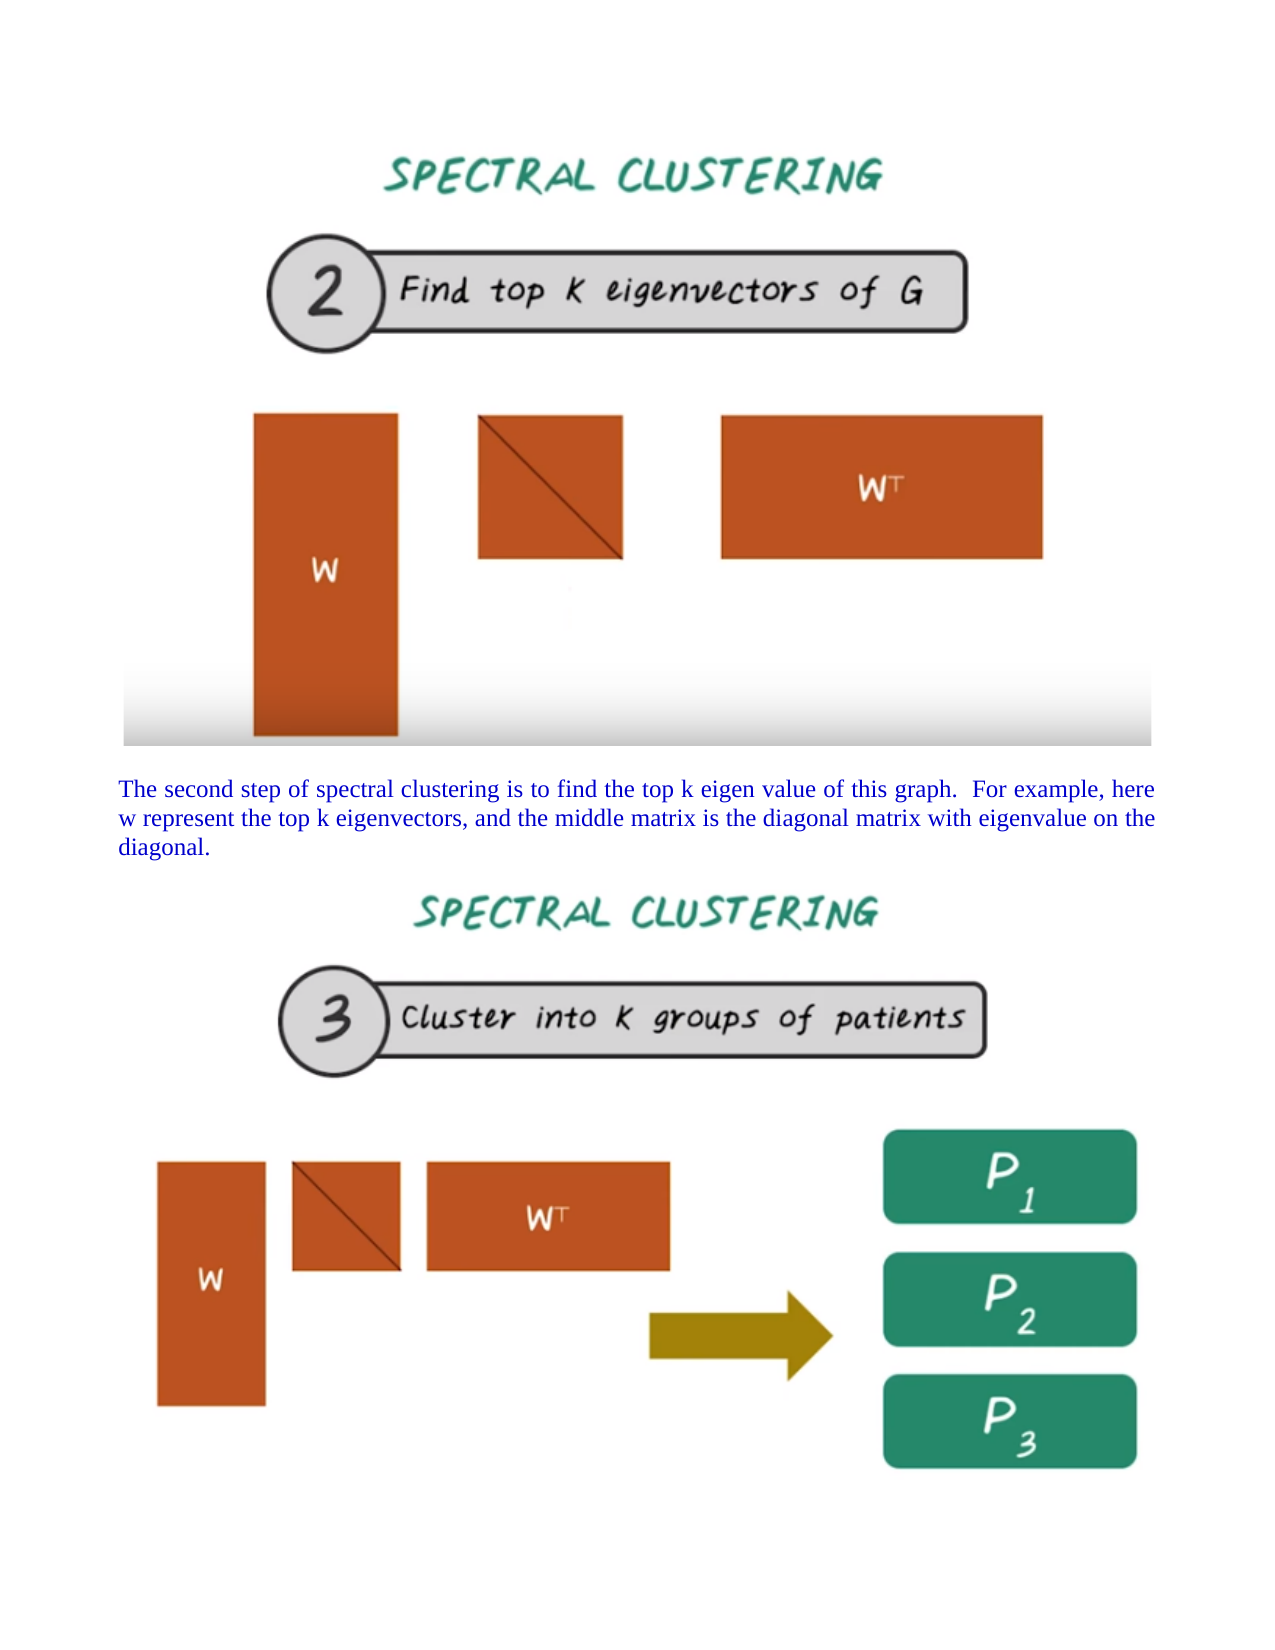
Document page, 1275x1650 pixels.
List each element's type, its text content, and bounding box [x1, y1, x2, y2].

picture [123, 146, 1152, 746]
picture [118, 889, 1157, 1481]
text The second step of spectral clustering is to find the top k eigen value of this graph. For example, here w represent the top k eigenvectors, and the middle matrix is the diagonal matrix with eigenvalue on the diagonal. [118, 774, 1157, 860]
